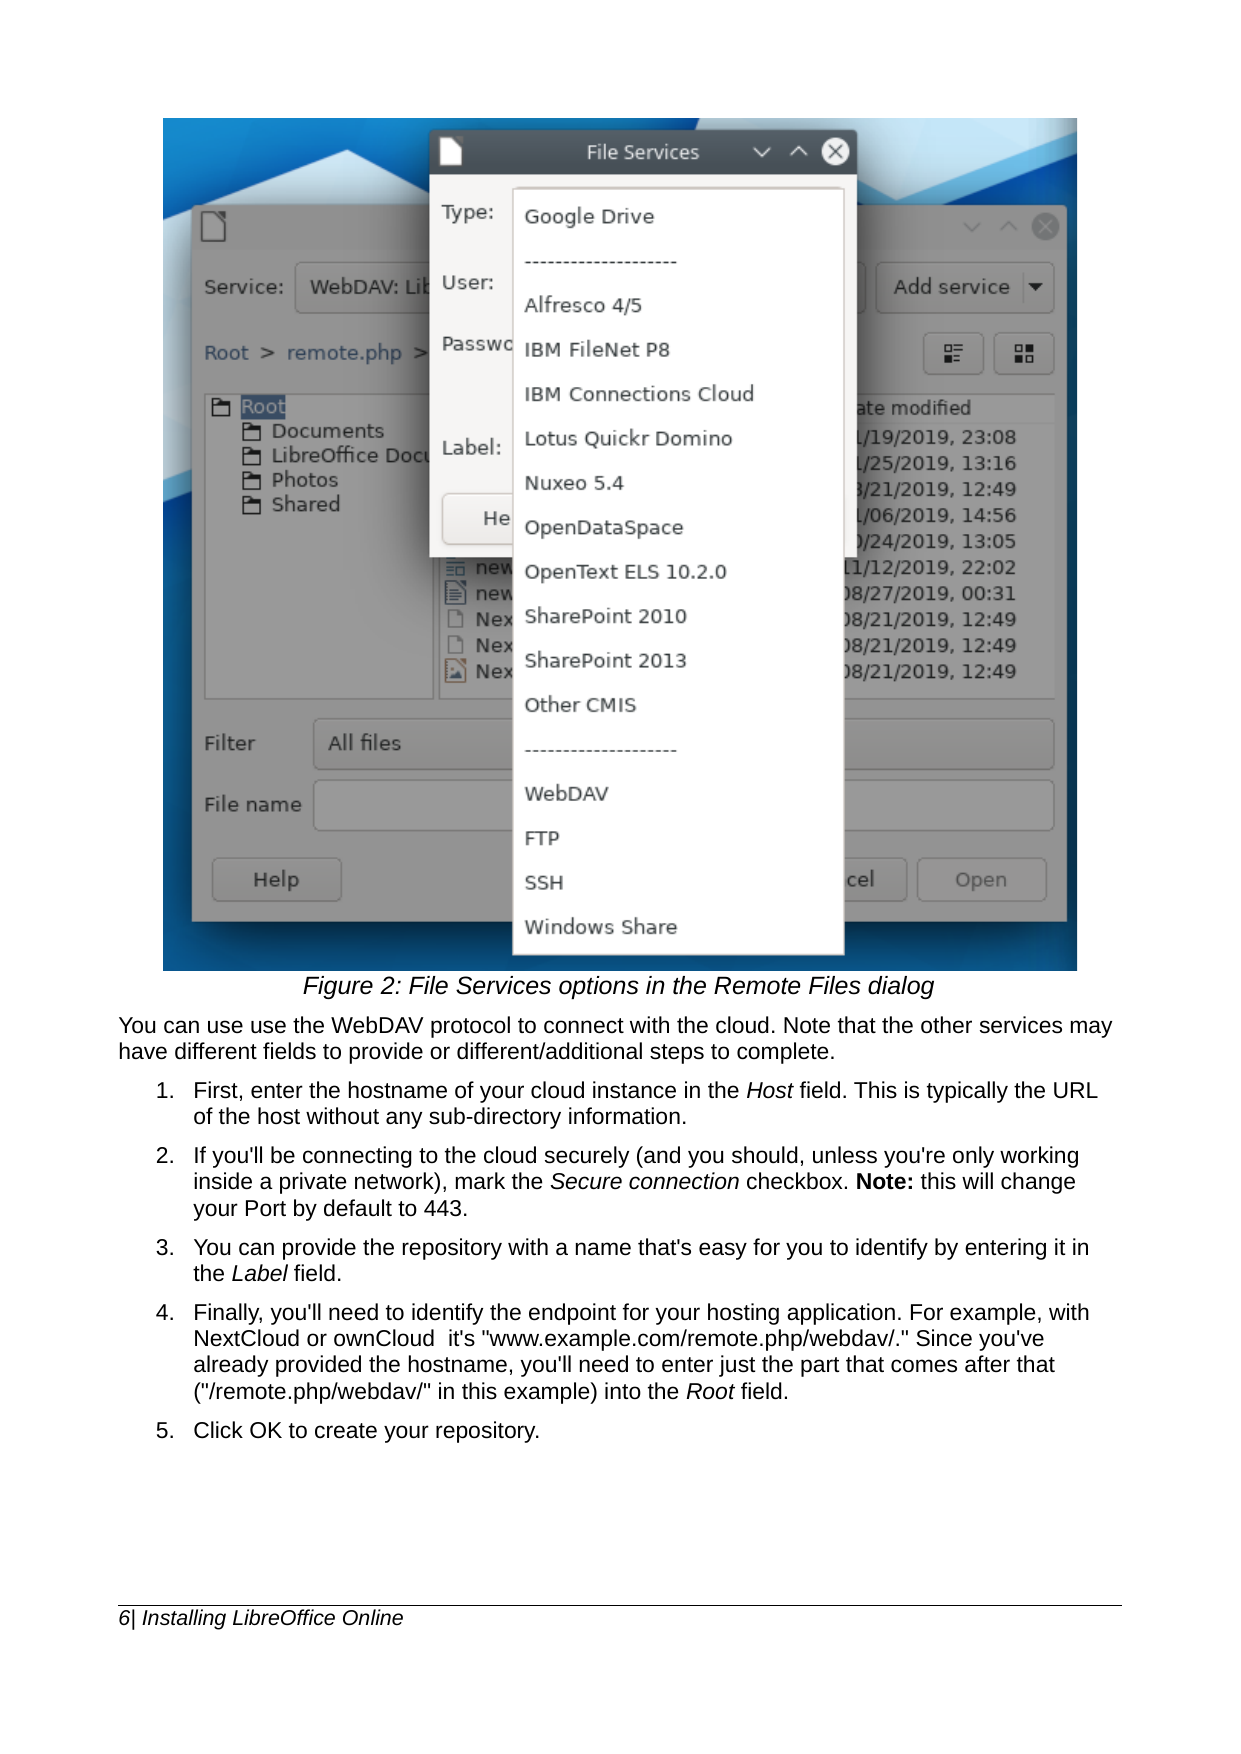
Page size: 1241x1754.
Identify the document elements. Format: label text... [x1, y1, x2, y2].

list If you'll be connecting to the cloud securely (and you should, unless you're only working inside a private network), mark the Secure connection checkbox. Note: this will change your Port by default to 443. [156, 1142, 1122, 1221]
list First, enter the hostname of your cloud instance in the Host field. This is typically the URL of the host without any sub-directory information. [156, 1077, 1122, 1129]
list Finally, you'll need to identify the endpoint for your hosting application. For example, with NextCloud or ownCloud it's "www.example.com/remote.php/webdav/." Since you've already provided the hostname, you'll need to enter just the part that comes after that ("/remote.php/webdav/" in this example) into the Root field. [156, 1299, 1122, 1404]
list Click OK to create your repository. [156, 1417, 1122, 1443]
text You can use use the WebDAV protocol to connect with the cloud. Note that the other services may have different fields to provide or different/additional steps to complete. [118, 1012, 1122, 1064]
picture [163, 118, 1078, 971]
list You can provide the repository with a name that's easy for you to identify by entering it in the Label field. [156, 1233, 1122, 1286]
text Figure 2: File Services options in the Remote Files dialog [154, 118, 1086, 999]
